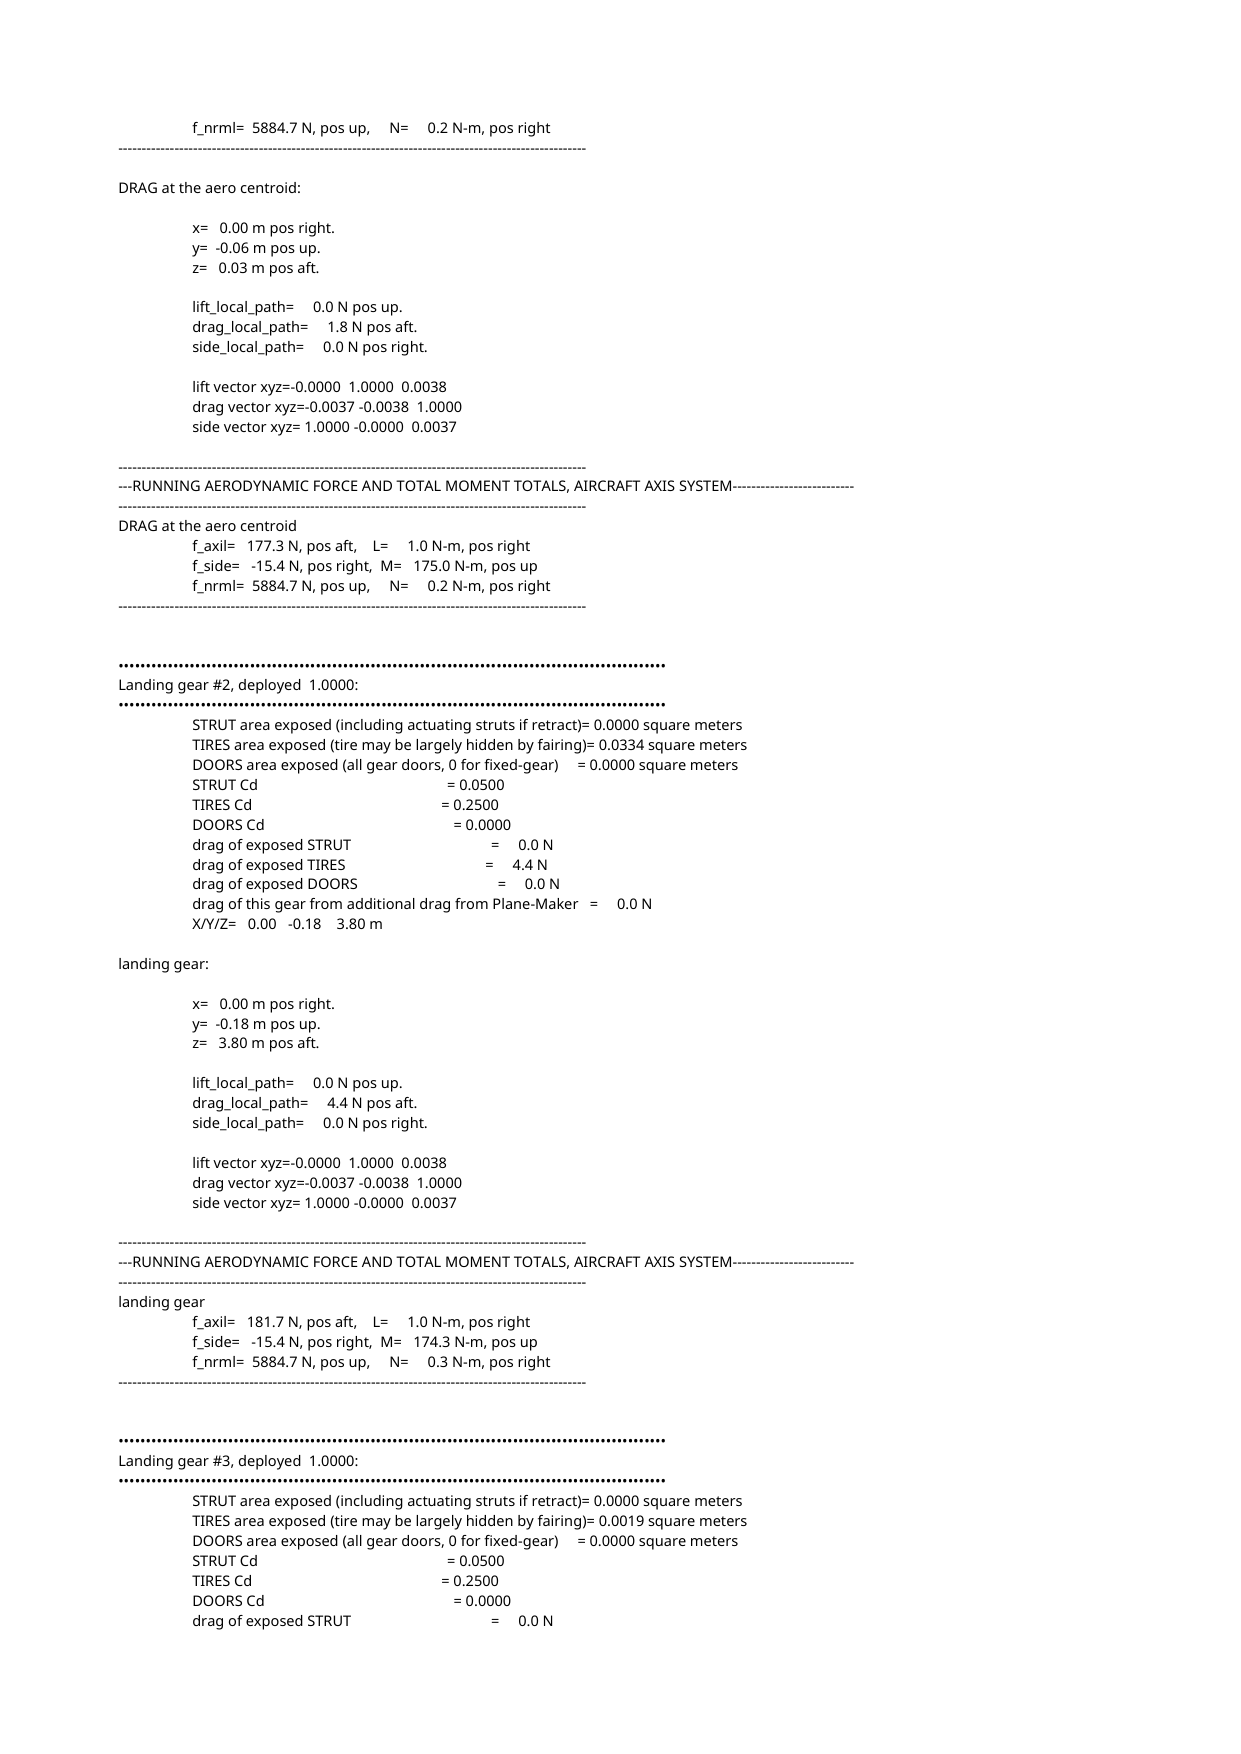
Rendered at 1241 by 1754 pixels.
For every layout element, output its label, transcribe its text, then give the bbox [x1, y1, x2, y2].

text drag vector xyz=-0.0037 -0.0038 1.0000 [118, 1173, 1122, 1192]
text drag vector xyz=-0.0037 -0.0038 1.0000 [118, 397, 1122, 417]
text ---------------------------------------------------------------------------------------------------- [118, 1232, 1122, 1252]
text ---------------------------------------------------------------------------------------------------- [118, 496, 1122, 516]
text lift vector xyz=-0.0000 1.0000 0.0038 [118, 1153, 1122, 1173]
text TIRES area exposed (tire may be largely hidden by fairing)= 0.0019 square meters [118, 1511, 1122, 1531]
text •••••••••••••••••••••••••••••••••••••••••••••••••••••••••••••••••••••••••••••••••••••••••••••••••••• [118, 1431, 1122, 1451]
text side_local_path= 0.0 N pos right. [118, 337, 1122, 357]
text TIRES area exposed (tire may be largely hidden by fairing)= 0.0334 square meters [118, 735, 1122, 755]
text STRUT area exposed (including actuating struts if retract)= 0.0000 square meters [118, 1491, 1122, 1511]
text Landing gear #2, deployed 1.0000: [118, 675, 1122, 695]
text drag of exposed STRUT = 0.0 N [118, 1610, 1122, 1630]
text STRUT area exposed (including actuating struts if retract)= 0.0000 square meters [118, 715, 1122, 735]
text •••••••••••••••••••••••••••••••••••••••••••••••••••••••••••••••••••••••••••••••••••••••••••••••••••• [118, 1471, 1122, 1491]
text drag of exposed STRUT = 0.0 N [118, 834, 1122, 854]
text DOORS area exposed (all gear doors, 0 for fixed-gear) = 0.0000 square meters [118, 755, 1122, 775]
text f_axil= 177.3 N, pos aft, L= 1.0 N-m, pos right [118, 536, 1122, 556]
text ---RUNNING AERODYNAMIC FORCE AND TOTAL MOMENT TOTALS, AIRCRAFT AXIS SYSTEM-------------------------- [118, 476, 1122, 496]
text DOORS Cd = 0.0000 [118, 814, 1122, 834]
text DOORS Cd = 0.0000 [118, 1590, 1122, 1610]
text side_local_path= 0.0 N pos right. [118, 1113, 1122, 1133]
text drag of exposed TIRES = 4.4 N [118, 854, 1122, 874]
text lift vector xyz=-0.0000 1.0000 0.0038 [118, 377, 1122, 397]
text lift_local_path= 0.0 N pos up. [118, 297, 1122, 317]
text side vector xyz= 1.0000 -0.0000 0.0037 [118, 1192, 1122, 1212]
text drag_local_path= 1.8 N pos aft. [118, 317, 1122, 337]
text y= -0.18 m pos up. [118, 1013, 1122, 1033]
text drag of this gear from additional drag from Plane-Maker = 0.0 N [118, 894, 1122, 914]
text TIRES Cd = 0.2500 [118, 794, 1122, 814]
text f_nrml= 5884.7 N, pos up, N= 0.2 N-m, pos right [118, 576, 1122, 596]
text DRAG at the aero centroid: [118, 178, 1122, 198]
text f_nrml= 5884.7 N, pos up, N= 0.2 N-m, pos right [118, 118, 1122, 138]
text z= 0.03 m pos aft. [118, 257, 1122, 277]
text X/Y/Z= 0.00 -0.18 3.80 m [118, 914, 1122, 934]
text ---------------------------------------------------------------------------------------------------- [118, 1372, 1122, 1391]
text DOORS area exposed (all gear doors, 0 for fixed-gear) = 0.0000 square meters [118, 1531, 1122, 1551]
text landing gear: [118, 954, 1122, 974]
text ---------------------------------------------------------------------------------------------------- [118, 138, 1122, 158]
text STRUT Cd = 0.0500 [118, 775, 1122, 794]
text ---------------------------------------------------------------------------------------------------- [118, 456, 1122, 476]
text f_side= -15.4 N, pos right, M= 174.3 N-m, pos up [118, 1332, 1122, 1352]
text z= 3.80 m pos aft. [118, 1033, 1122, 1053]
text lift_local_path= 0.0 N pos up. [118, 1073, 1122, 1093]
text ---------------------------------------------------------------------------------------------------- [118, 596, 1122, 616]
text STRUT Cd = 0.0500 [118, 1551, 1122, 1571]
text drag of exposed DOORS = 0.0 N [118, 874, 1122, 894]
text ---RUNNING AERODYNAMIC FORCE AND TOTAL MOMENT TOTALS, AIRCRAFT AXIS SYSTEM-------------------------- [118, 1252, 1122, 1272]
text y= -0.06 m pos up. [118, 237, 1122, 257]
text •••••••••••••••••••••••••••••••••••••••••••••••••••••••••••••••••••••••••••••••••••••••••••••••••••• [118, 695, 1122, 715]
text f_side= -15.4 N, pos right, M= 175.0 N-m, pos up [118, 556, 1122, 576]
text x= 0.00 m pos right. [118, 993, 1122, 1013]
text Landing gear #3, deployed 1.0000: [118, 1451, 1122, 1471]
text f_axil= 181.7 N, pos aft, L= 1.0 N-m, pos right [118, 1312, 1122, 1332]
text TIRES Cd = 0.2500 [118, 1571, 1122, 1590]
text •••••••••••••••••••••••••••••••••••••••••••••••••••••••••••••••••••••••••••••••••••••••••••••••••••• [118, 655, 1122, 675]
text DRAG at the aero centroid [118, 516, 1122, 536]
text ---------------------------------------------------------------------------------------------------- [118, 1272, 1122, 1292]
text side vector xyz= 1.0000 -0.0000 0.0037 [118, 417, 1122, 436]
text landing gear [118, 1292, 1122, 1312]
text x= 0.00 m pos right. [118, 218, 1122, 237]
text f_nrml= 5884.7 N, pos up, N= 0.3 N-m, pos right [118, 1352, 1122, 1372]
text drag_local_path= 4.4 N pos aft. [118, 1093, 1122, 1113]
